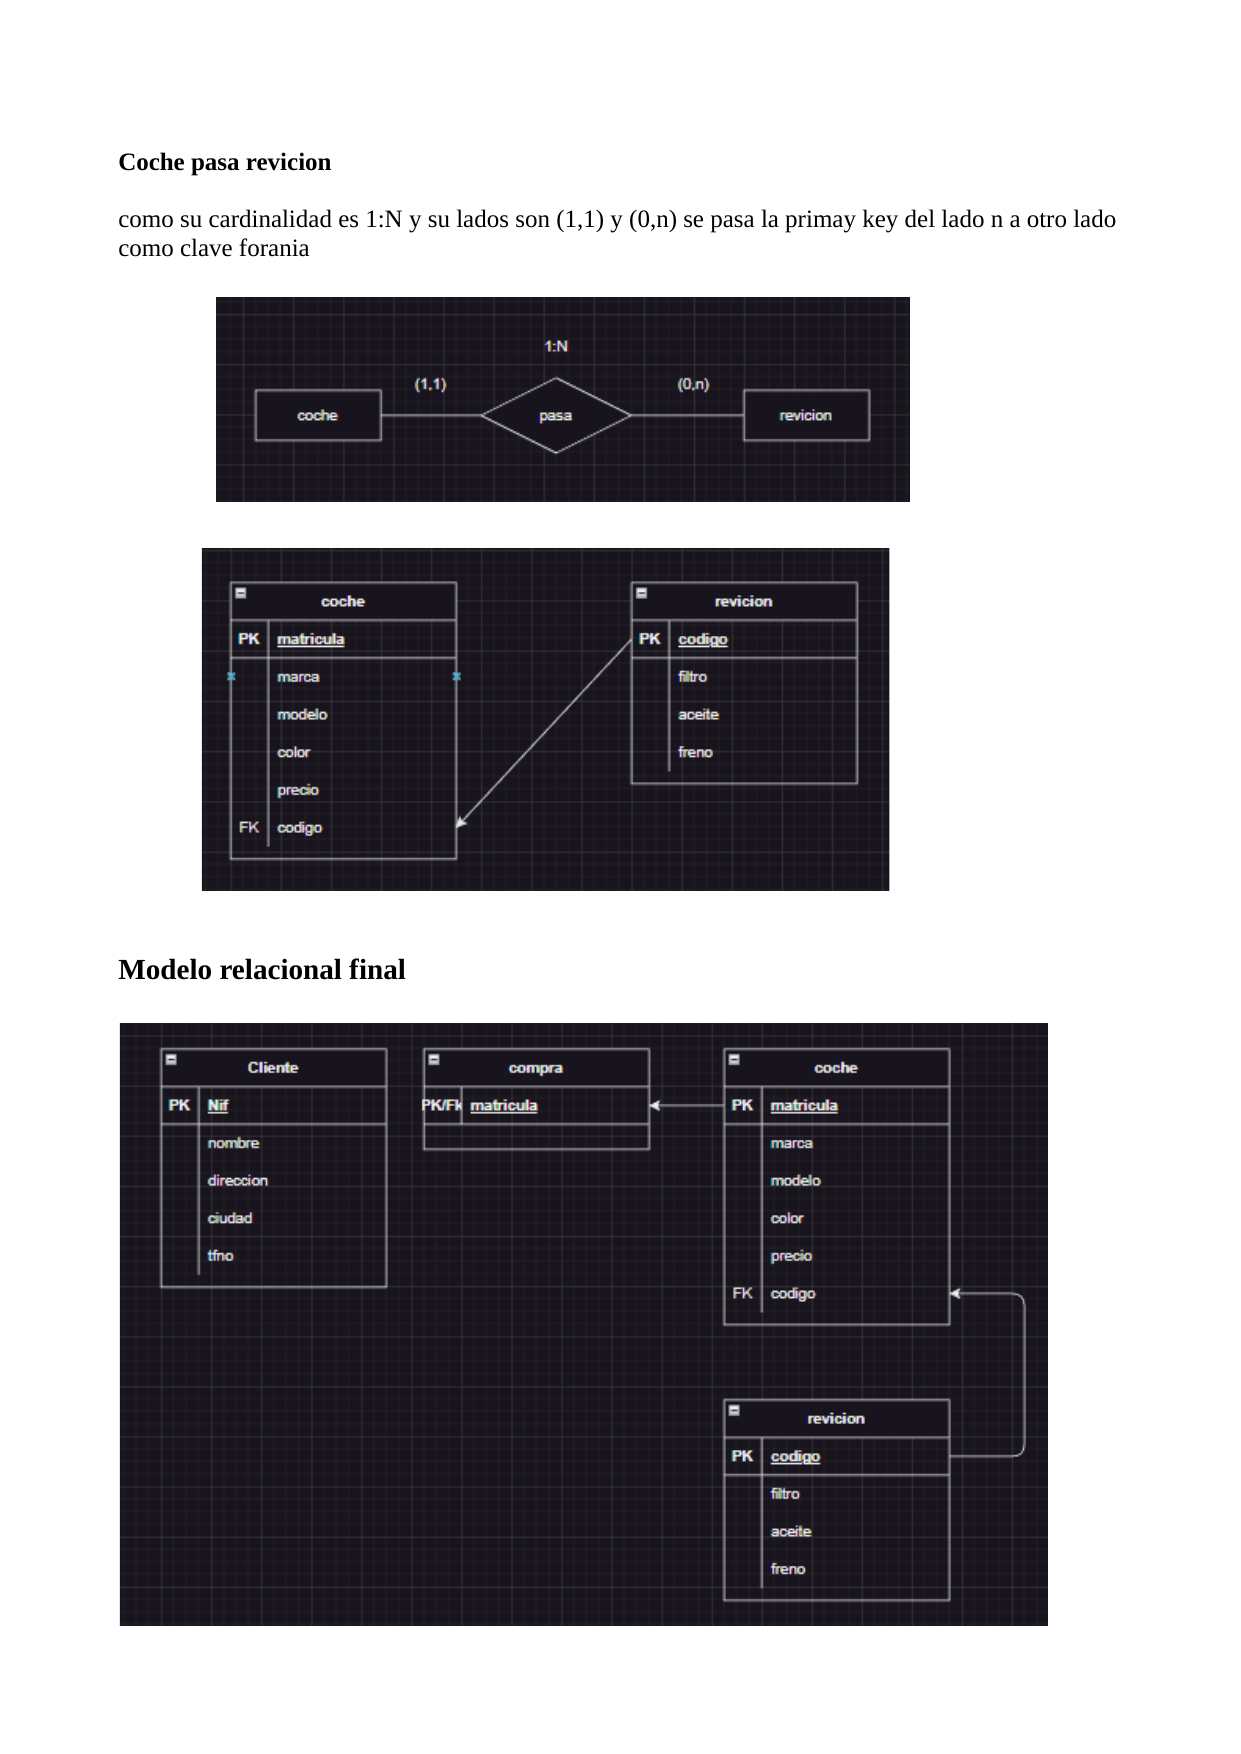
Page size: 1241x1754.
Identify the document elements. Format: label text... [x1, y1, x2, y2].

picture [216, 297, 910, 502]
text Modelo relacional final [118, 952, 1122, 985]
picture [201, 548, 890, 891]
text Coche pasa revicion [118, 147, 1122, 176]
picture [119, 1023, 1048, 1626]
text como su cardinalidad es 1:N y su lados son (1,1) y (0,n) se pasa la primay key del lado n a otro lado como clave forania [118, 204, 1122, 262]
